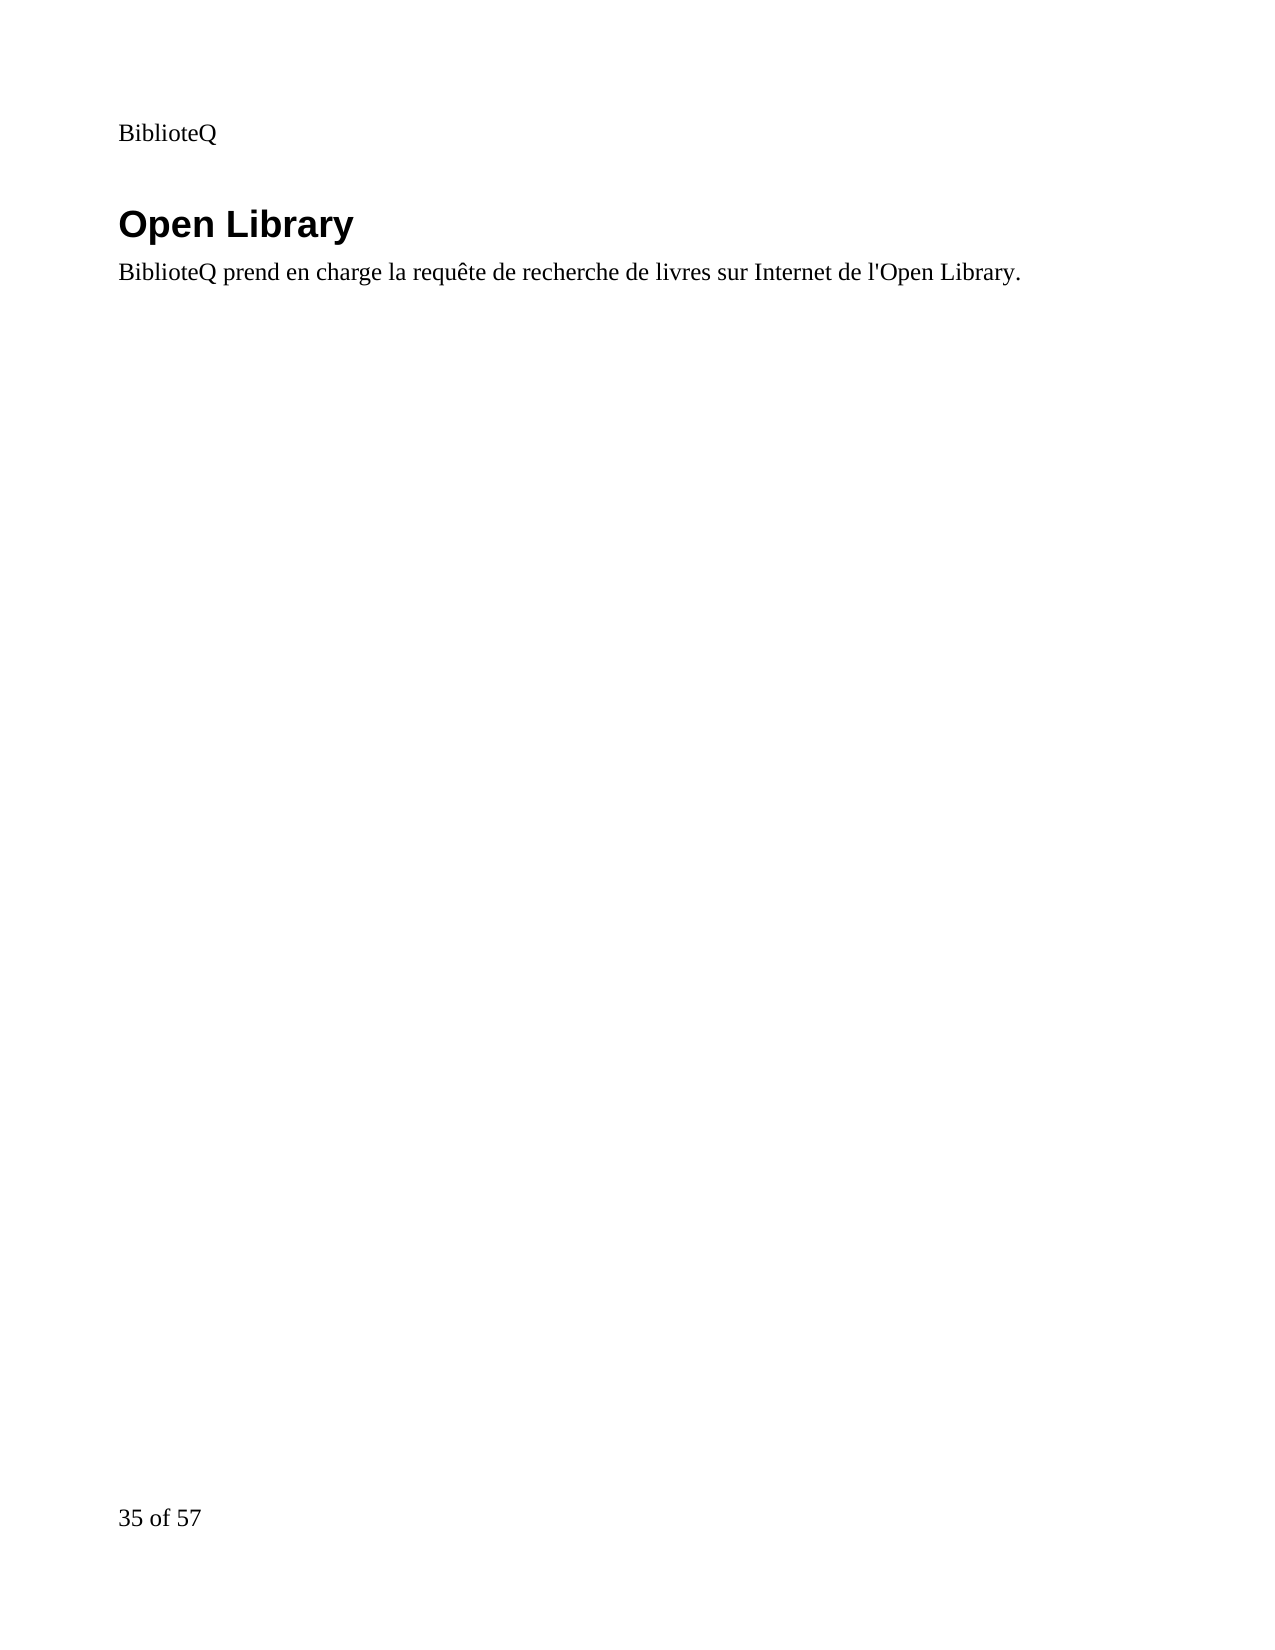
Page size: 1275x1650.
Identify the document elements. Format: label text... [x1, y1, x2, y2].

subtitle Open Library [118, 201, 1157, 245]
text BiblioteQ prend en charge la requête de recherche de livres sur Internet de l'Open Library. [118, 257, 1157, 286]
